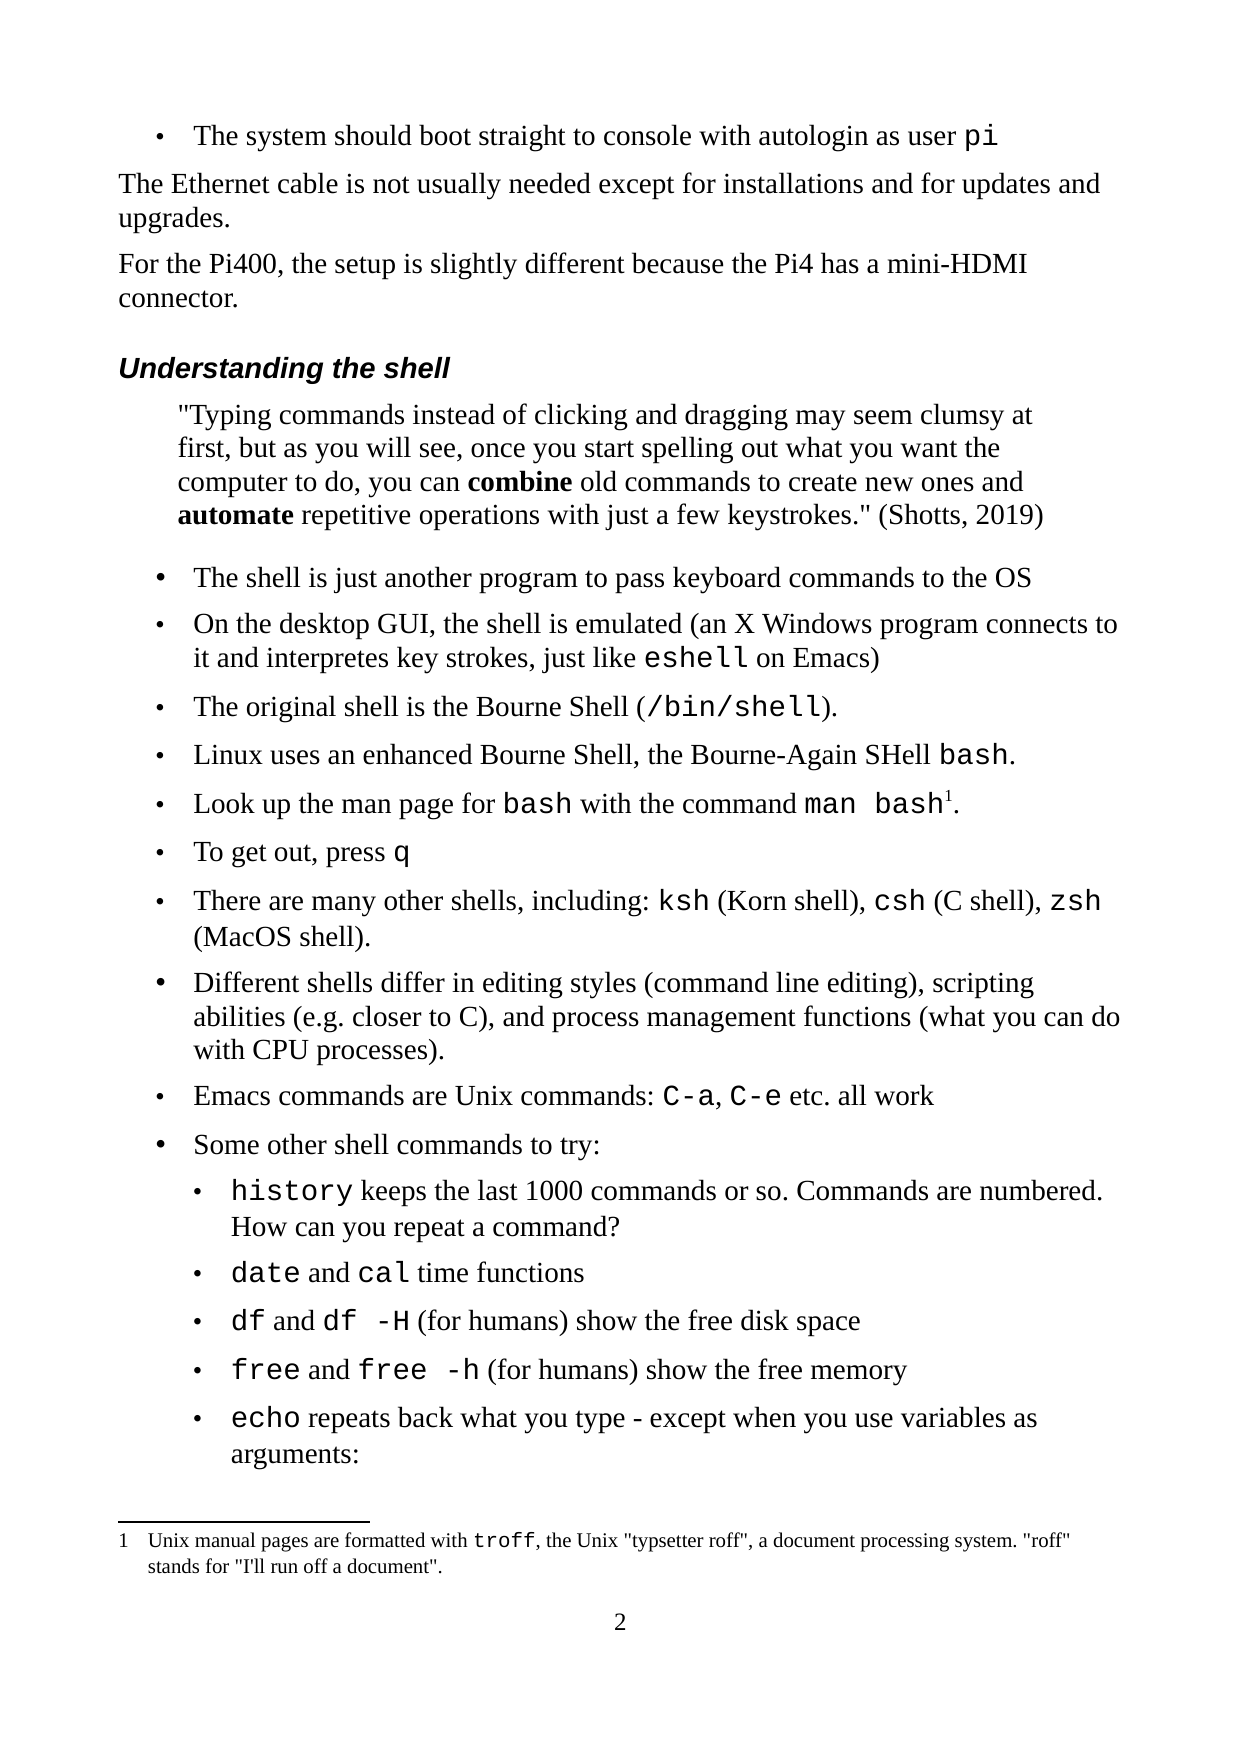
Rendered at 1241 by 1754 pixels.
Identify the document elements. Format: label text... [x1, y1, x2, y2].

list Emacs commands are Unix commands: C-a, C-e etc. all work [156, 1078, 1122, 1114]
list Unix manual pages are formatted with troff, the Unix "typsetter roff", a document processing system. "roff" stands for "I'll run off a document". [118, 1528, 1122, 1578]
list On the desktop GUI, the shell is emulated (an X Windows program connects to it and interpretes key strokes, just like eshell on Emacs) [156, 607, 1122, 676]
list The shell is just another program to pass keyboard commands to the OS [156, 561, 1122, 594]
list date and cal time functions [193, 1255, 1122, 1291]
text For the Pi400, the setup is slightly different because the Pi4 has a mini-HDMI connector. [118, 246, 1122, 313]
list df and df -H (for humans) show the free disk space [193, 1303, 1122, 1339]
text The Ethernet cable is not usually needed except for installations and for updates and upgrades. [118, 167, 1122, 234]
list To get out, press q [156, 834, 1122, 870]
subtitle Understanding the shell [118, 351, 1122, 384]
list free and free -h (for humans) show the free memory [193, 1352, 1122, 1388]
list Linux uses an enhanced Bourne Shell, the Bourne-Again SHell bash. [156, 737, 1122, 773]
list The original shell is the Bourne Shell (/bin/shell). [156, 689, 1122, 725]
list Different shells differ in editing styles (command line editing), scripting abilities (e.g. closer to C), and process management functions (what you can do with CPU processes). [156, 965, 1122, 1066]
text "Typing commands instead of clicking and dragging may seem clumsy at first, but as you will see, once you start spelling out what you want the computer to do, you can combine old commands to create new ones and automate repetitive operations with just a few keystrokes." (Shotts, 2019) [177, 397, 1063, 531]
list history keeps the last 1000 commands or so. Commands are numbered. How can you repeat a command? [193, 1173, 1122, 1242]
list Look up the man page for bash with the command man bash. [156, 786, 1122, 822]
list The system should boot straight to console with autologin as user pi [156, 118, 1122, 154]
list Some other shell commands to try: [156, 1127, 1122, 1160]
list There are many other shells, including: ksh (Korn shell), csh (C shell), zsh (MacOS shell). [156, 883, 1122, 952]
list echo repeats back what you type - except when you use variables as arguments: [193, 1401, 1122, 1470]
